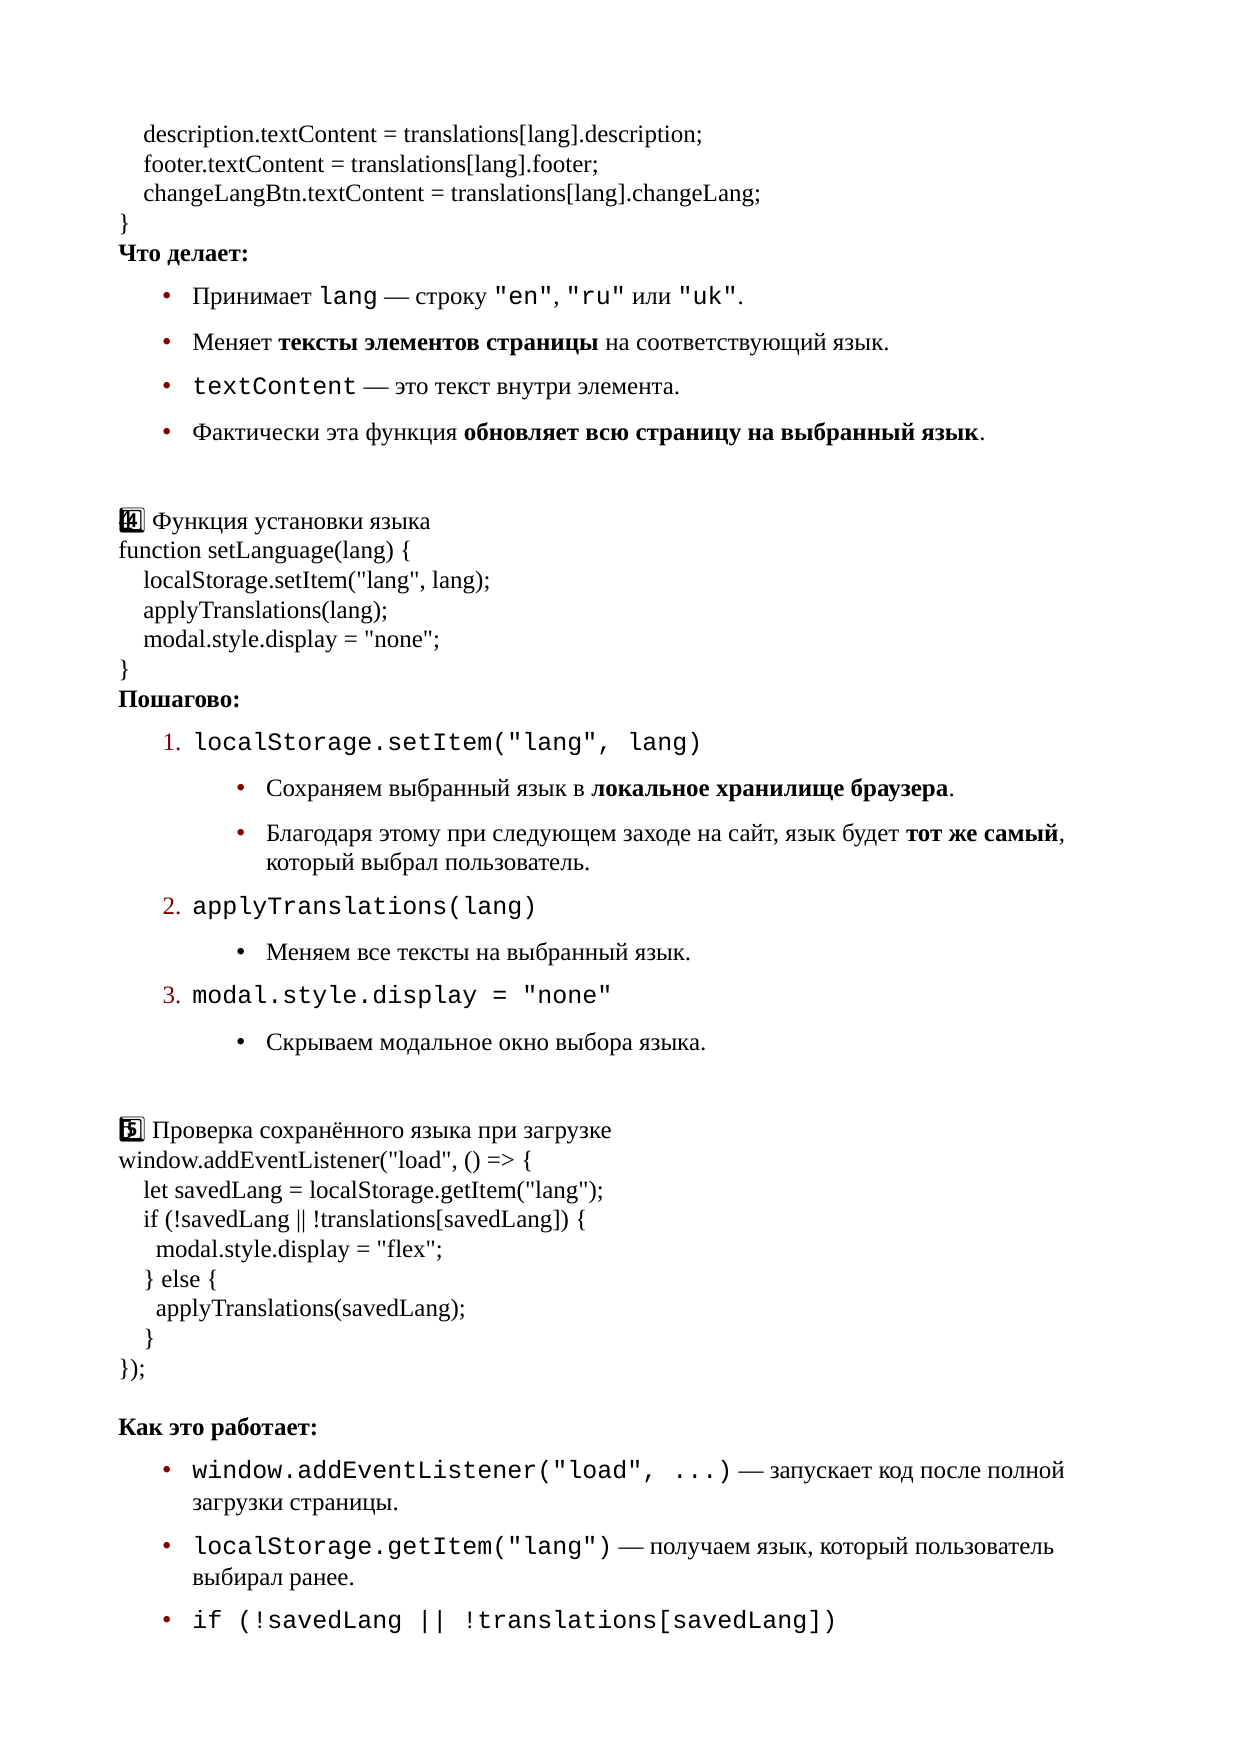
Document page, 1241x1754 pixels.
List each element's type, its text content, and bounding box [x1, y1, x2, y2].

text window.addEventListener("load", () => { [118, 1144, 1122, 1174]
text } [118, 207, 1122, 237]
list localStorage.getItem("lang") — получаем язык, который пользователь выбирал ранее. [162, 1531, 1122, 1591]
list Меняем все тексты на выбранный язык. [236, 936, 1122, 966]
text localStorage.setItem("lang", lang); [118, 564, 1122, 594]
text Как это работает: [118, 1411, 1122, 1441]
text 4️⃣ Функция установки языка [118, 505, 1122, 534]
list Фактически эта функция обновляет всю страницу на выбранный язык. [162, 416, 1122, 446]
text let savedLang = localStorage.getItem("lang"); [118, 1174, 1122, 1203]
list textContent — это текст внутри элемента. [162, 371, 1122, 402]
list applyTranslations(lang) [162, 891, 1122, 922]
text Что делает: [118, 237, 1122, 267]
text }); [118, 1352, 1122, 1382]
text Пошагово: [118, 683, 1122, 713]
list Сохраняем выбранный язык в локальное хранилище браузера. [236, 773, 1122, 802]
text } [118, 653, 1122, 683]
text modal.style.display = "flex"; [118, 1233, 1122, 1263]
list Скрываем модальное окно выбора языка. [236, 1026, 1122, 1056]
list window.addEventListener("load", ...) — запускает код после полной загрузки страницы. [162, 1456, 1122, 1516]
text if (!savedLang || !translations[savedLang]) { [118, 1203, 1122, 1233]
text modal.style.display = "none"; [118, 623, 1122, 653]
text function setLanguage(lang) { [118, 534, 1122, 564]
text 5️⃣ Проверка сохранённого языка при загрузке [118, 1114, 1122, 1144]
text applyTranslations(savedLang); [118, 1293, 1122, 1322]
text changeLangBtn.textContent = translations[lang].changeLang; [118, 177, 1122, 207]
text footer.textContent = translations[lang].footer; [118, 148, 1122, 177]
list localStorage.setItem("lang", lang) [162, 727, 1122, 758]
text } else { [118, 1263, 1122, 1293]
list Принимает lang — строку "en", "ru" или "uk". [162, 281, 1122, 312]
list Меняет тексты элементов страницы на соответствующий язык. [162, 327, 1122, 356]
list modal.style.display = "none" [162, 981, 1122, 1011]
list Благодаря этому при следующем заходе на сайт, язык будет тот же самый, который выбрал пользователь. [236, 817, 1122, 876]
text description.textContent = translations[lang].description; [118, 118, 1122, 148]
text } [118, 1322, 1122, 1352]
text applyTranslations(lang); [118, 594, 1122, 623]
list if (!savedLang || !translations[savedLang]) [162, 1606, 1122, 1636]
